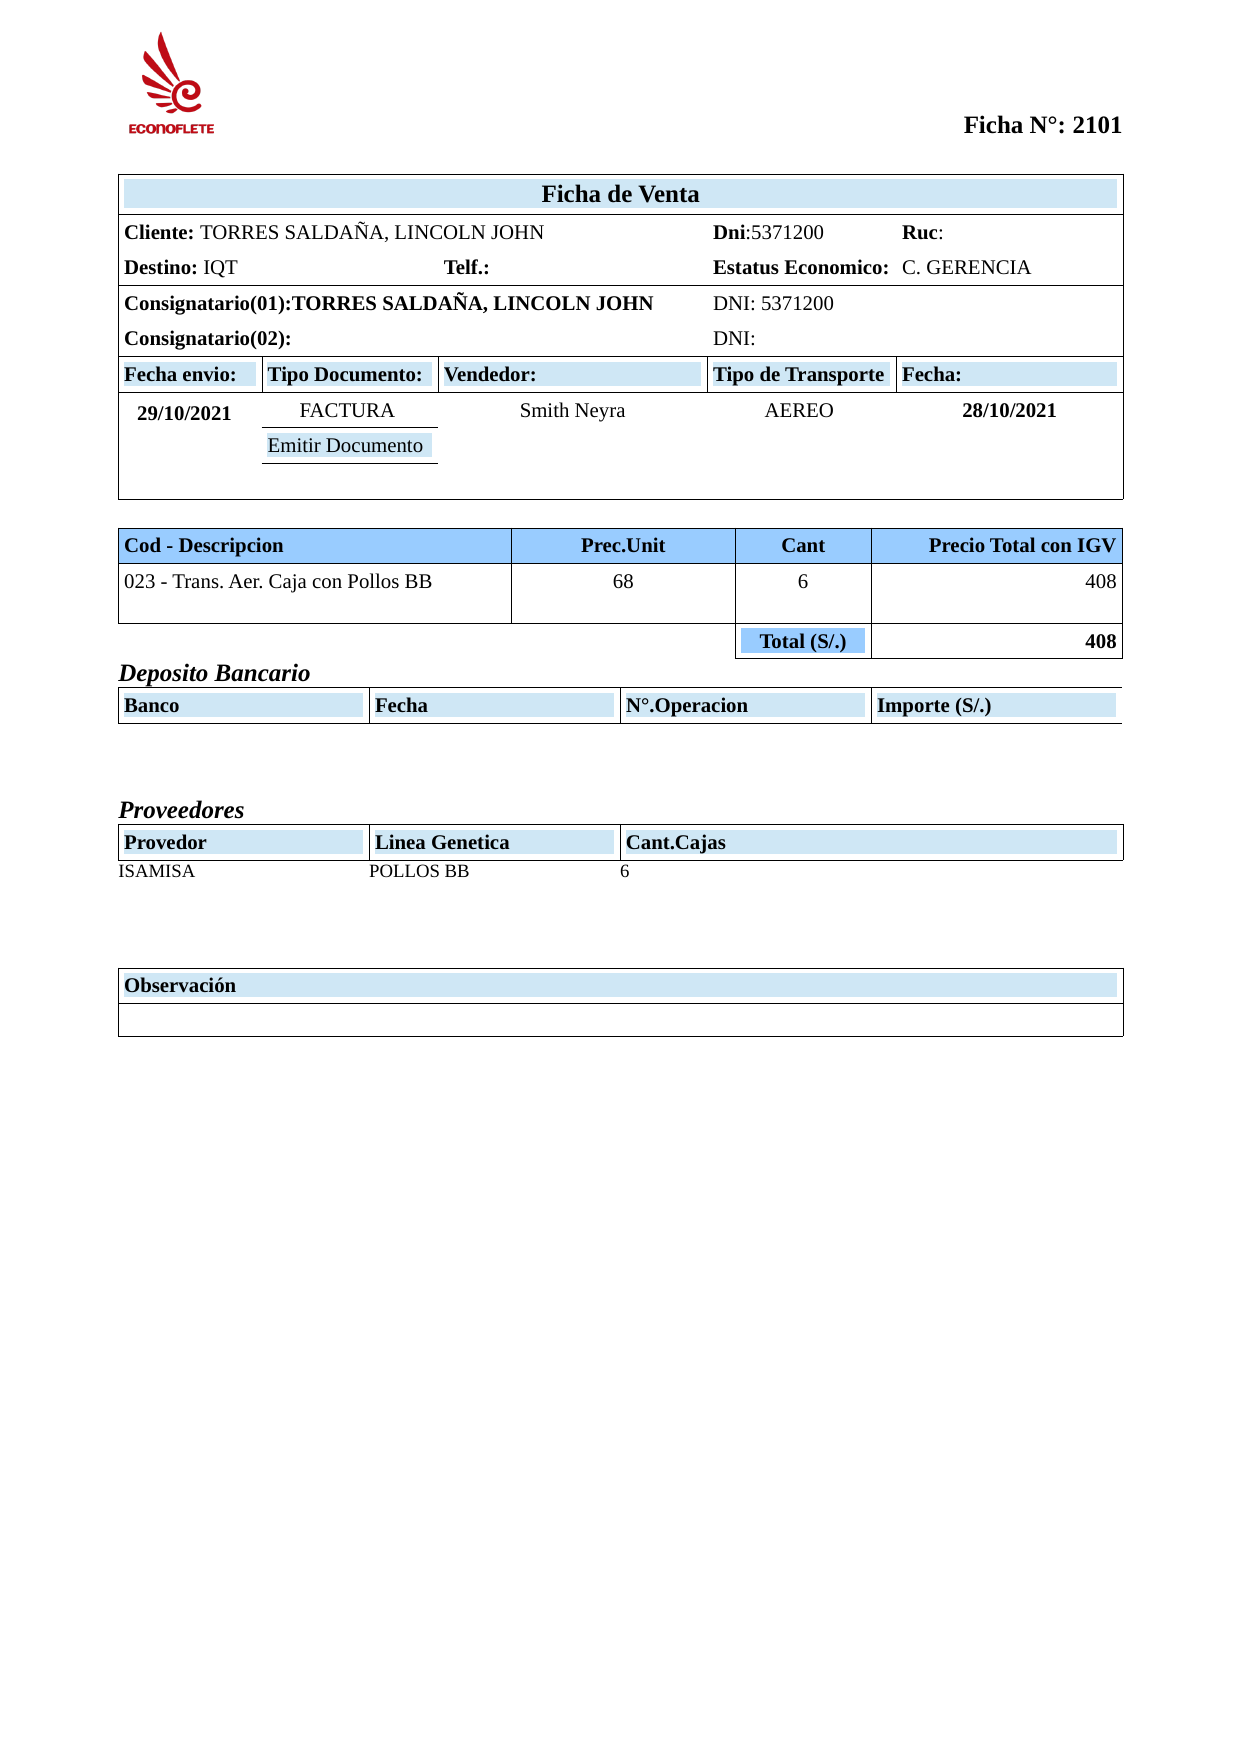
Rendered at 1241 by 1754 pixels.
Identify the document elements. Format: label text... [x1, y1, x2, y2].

table_cell Total (S/.) [736, 624, 871, 658]
table_cell [871, 747, 1122, 771]
table_cell [871, 771, 1122, 795]
table_cell 408 [872, 624, 1122, 658]
table_cell [620, 747, 871, 771]
table_cell 68 [512, 564, 735, 623]
table_cell [119, 1004, 1123, 1036]
table_cell DNI: [707, 321, 1123, 356]
table_cell [118, 724, 369, 747]
table_cell [262, 464, 438, 498]
table_header Cod - Descripcion [119, 529, 511, 563]
table_cell [369, 771, 620, 795]
table_cell [118, 924, 369, 946]
table_cell [620, 724, 871, 747]
table_header Provedor [119, 825, 369, 859]
table_cell FACTURA [262, 393, 438, 427]
table_cell 6 [620, 861, 1123, 881]
table_cell ISAMISA [118, 861, 369, 881]
table_cell Fecha envio: [119, 357, 262, 392]
table_cell Ruc: [896, 215, 1123, 249]
table_cell DNI: 5371200 [707, 286, 1123, 321]
table_cell C. GERENCIA [896, 249, 1123, 285]
table_cell [369, 946, 620, 967]
table_cell [118, 624, 511, 658]
table_cell [118, 903, 369, 924]
table_cell [369, 747, 620, 771]
table_header Precio Total con IGV [872, 529, 1122, 563]
table_cell Vendedor: [439, 357, 707, 392]
table_cell [620, 924, 1123, 946]
table_cell Consignatario(01):TORRES SALDAÑA, LINCOLN JOHN [119, 286, 707, 321]
table_cell 28/10/2021 [896, 393, 1123, 498]
text Deposito Bancario [118, 658, 1122, 687]
table_header Prec.Unit [512, 529, 735, 563]
table_cell Fecha: [897, 357, 1123, 392]
table_cell Emitir Documento [262, 428, 438, 463]
table_cell 408 [872, 564, 1122, 623]
table_header N°.Operacion [621, 688, 871, 723]
table_cell Cliente: TORRES SALDAÑA, LINCOLN JOHN [119, 215, 707, 249]
table_cell [369, 724, 620, 747]
table_cell 023 - Trans. Aer. Caja con Pollos BB [119, 564, 511, 623]
table_header Ficha de Venta [119, 175, 1123, 214]
table_cell [369, 924, 620, 946]
table_cell [620, 771, 871, 795]
table_cell [118, 747, 369, 771]
table_cell [369, 903, 620, 924]
table_header Cant [736, 529, 871, 563]
table_cell Consignatario(02): [119, 321, 707, 356]
table_cell Destino: IQT [119, 249, 438, 285]
table_cell [620, 946, 1123, 967]
text Proveedores [118, 795, 1122, 824]
table_cell Dni:5371200 [707, 215, 896, 249]
table_header Cant.Cajas [621, 825, 1123, 859]
table_header Linea Genetica [370, 825, 620, 859]
table_cell 29/10/2021 [119, 393, 262, 498]
table_cell [871, 724, 1122, 747]
picture [118, 31, 225, 134]
table_cell POLLOS BB [369, 861, 620, 881]
table_cell Smith Neyra [438, 393, 707, 498]
table_cell [118, 881, 369, 903]
table_cell Tipo de Transporte [708, 357, 896, 392]
table_cell [369, 881, 620, 903]
table_cell [511, 624, 735, 658]
table_cell Estatus Economico: [707, 249, 896, 285]
table_header Banco [119, 688, 369, 723]
table_cell Telf.: [438, 249, 707, 285]
table_cell [620, 881, 1123, 903]
table_cell [118, 946, 369, 967]
table_cell 6 [736, 564, 871, 623]
table_cell AEREO [707, 393, 896, 498]
table_cell [118, 771, 369, 795]
table_cell [620, 903, 1123, 924]
table_cell Tipo Documento: [263, 357, 438, 392]
table_header Observación [119, 969, 1123, 1003]
table_header Fecha [370, 688, 620, 723]
table_header Importe (S/.) [872, 688, 1122, 723]
